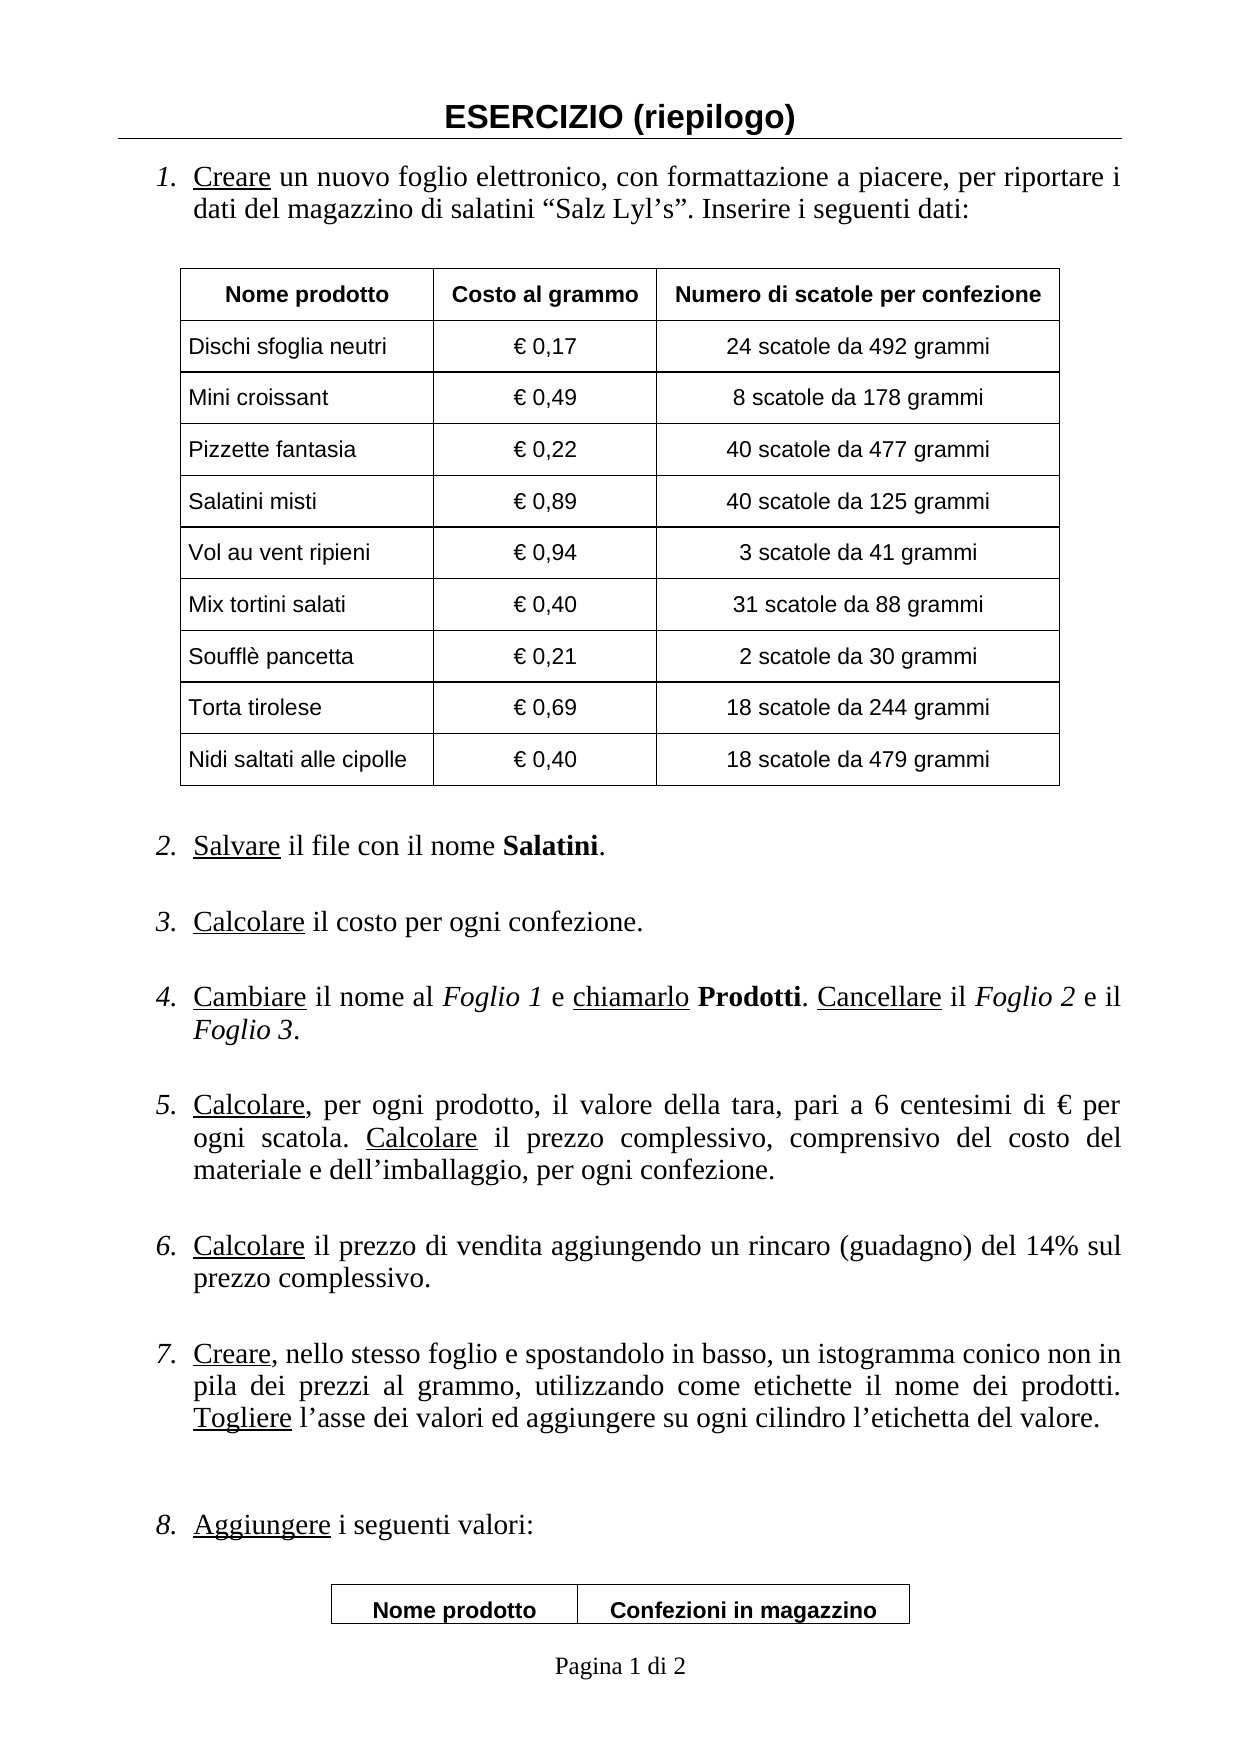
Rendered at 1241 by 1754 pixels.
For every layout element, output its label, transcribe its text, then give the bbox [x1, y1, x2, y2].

table_cell Dischi sfoglia neutri [181, 321, 433, 371]
list Calcolare il costo per ogni confezione. [156, 905, 1122, 937]
table_cell 2 scatole da 30 grammi [657, 631, 1059, 681]
list Aggiungere i seguenti valori: [156, 1508, 1122, 1541]
table_cell 24 scatole da 492 grammi [657, 321, 1059, 371]
table_cell 18 scatole da 244 grammi [657, 683, 1059, 733]
table_cell € 0,17 [434, 321, 656, 371]
table_cell Salatini misti [181, 476, 433, 526]
list Cambiare il nome al Foglio 1 e chiamarlo Prodotti. Cancellare il Foglio 2 e il Foglio 3. [156, 981, 1122, 1045]
table_cell 40 scatole da 125 grammi [657, 476, 1059, 526]
list Salvare il file con il nome Salatini. [156, 829, 1122, 862]
table_cell Nidi saltati alle cipolle [181, 734, 433, 785]
table_header Costo al grammo [434, 269, 656, 320]
table_header Confezioni in magazzino [578, 1585, 909, 1623]
list Calcolare il prezzo di vendita aggiungendo un rincaro (guadagno) del 14% sul prezzo complessivo. [156, 1229, 1122, 1294]
table_cell Pizzette fantasia [181, 424, 433, 475]
table_cell Mini croissant [181, 373, 433, 423]
list Calcolare, per ogni prodotto, il valore della tara, pari a 6 centesimi di € per ogni scatola. Calcolare il prezzo complessivo, comprensivo del costo del materiale e dell’imballaggio, per ogni confezione. [156, 1089, 1122, 1186]
list Creare un nuovo foglio elettronico, con formattazione a piacere, per riportare i dati del magazzino di salatini “Salz Lyl’s”. Inserire i seguenti dati: [156, 160, 1122, 225]
list Creare, nello stesso foglio e spostandolo in basso, un istogramma conico non in pila dei prezzi al grammo, utilizzando come etichette il nome dei prodotti. Togliere l’asse dei valori ed aggiungere su ogni cilindro l’etichetta del valore. [156, 1337, 1122, 1434]
table_cell € 0,69 [434, 683, 656, 733]
table_cell € 0,21 [434, 631, 656, 681]
table_cell € 0,89 [434, 476, 656, 526]
table_cell 18 scatole da 479 grammi [657, 734, 1059, 785]
table_cell € 0,49 [434, 373, 656, 423]
table_cell € 0,40 [434, 734, 656, 785]
table_cell 31 scatole da 88 grammi [657, 579, 1059, 630]
table_cell € 0,40 [434, 579, 656, 630]
table_cell € 0,94 [434, 528, 656, 578]
table_cell 40 scatole da 477 grammi [657, 424, 1059, 475]
table_cell Soufflè pancetta [181, 631, 433, 681]
table_cell 3 scatole da 41 grammi [657, 528, 1059, 578]
table_header Nome prodotto [332, 1585, 577, 1623]
table_cell Mix tortini salati [181, 579, 433, 630]
table_cell Vol au vent ripieni [181, 528, 433, 578]
table_header Nome prodotto [181, 269, 433, 320]
table_cell Torta tirolese [181, 683, 433, 733]
table_header Numero di scatole per confezione [657, 269, 1059, 320]
table_cell 8 scatole da 178 grammi [657, 373, 1059, 423]
table_cell € 0,22 [434, 424, 656, 475]
